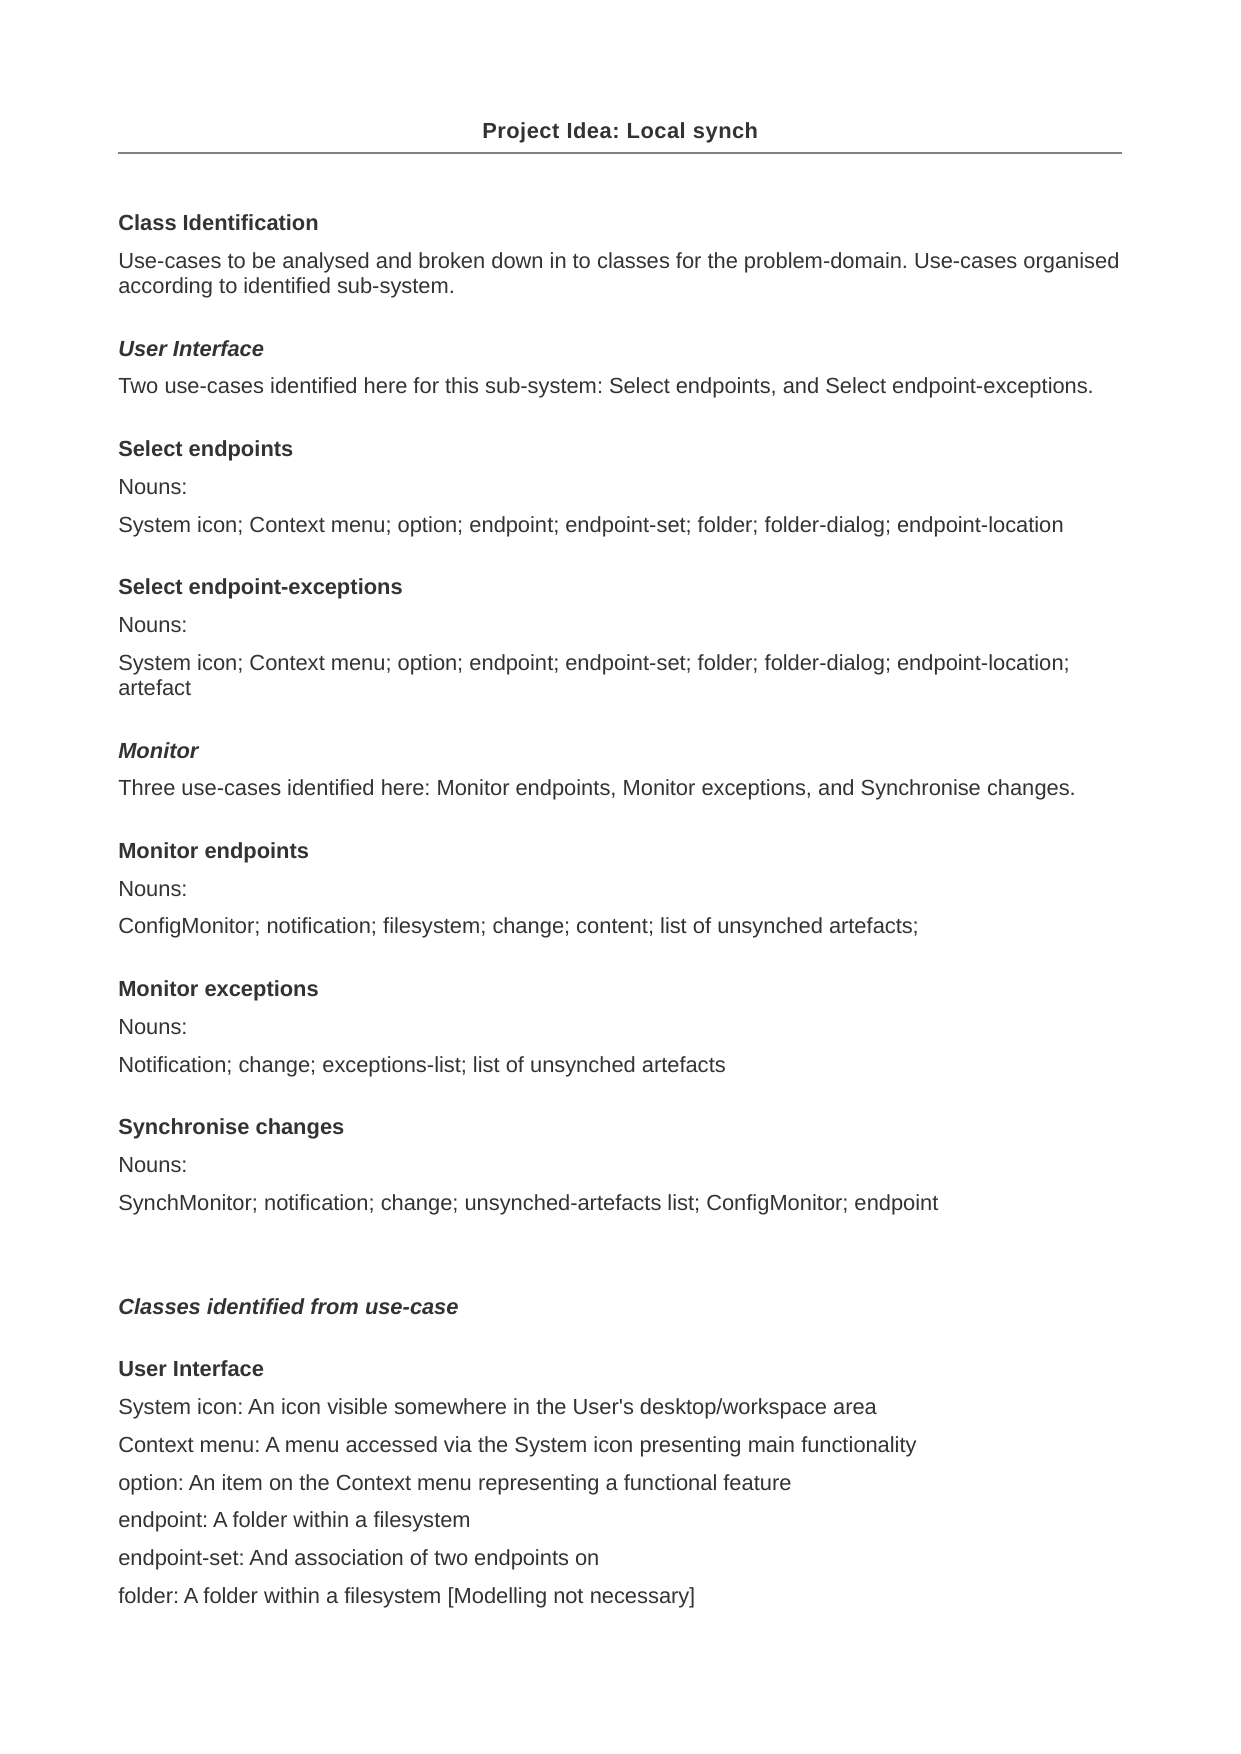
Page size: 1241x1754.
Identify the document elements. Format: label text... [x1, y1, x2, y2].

text Nouns: [118, 1152, 1122, 1177]
subtitle Classes identified from use-case [118, 1293, 1122, 1319]
text SynchMonitor; notification; change; unsynched-artefacts list; ConfigMonitor; endpoint [118, 1189, 1122, 1215]
text System icon; Context menu; option; endpoint; endpoint-set; folder; folder-dialog; endpoint-location [118, 511, 1122, 537]
text Notification; change; exceptions-list; list of unsynched artefacts [118, 1051, 1122, 1077]
subtitle Select endpoints [118, 436, 1122, 461]
text Nouns: [118, 612, 1122, 637]
text Two use-cases identified here for this sub-system: Select endpoints, and Select endpoint-exceptions. [118, 373, 1122, 398]
subtitle Monitor endpoints [118, 838, 1122, 863]
subtitle User Interface [118, 336, 1122, 361]
subtitle Synchronise changes [118, 1114, 1122, 1139]
subtitle Monitor exceptions [118, 976, 1122, 1001]
text endpoint-set: And association of two endpoints on [118, 1545, 1122, 1570]
text Nouns: [118, 876, 1122, 901]
title Project Idea: Local synch [118, 118, 1122, 152]
text Three use-cases identified here: Monitor endpoints, Monitor exceptions, and Synchronise changes. [118, 775, 1122, 800]
text System icon; Context menu; option; endpoint; endpoint-set; folder; folder-dialog; endpoint-location; artefact [118, 649, 1122, 700]
text Context menu: A menu accessed via the System icon presenting main functionality [118, 1432, 1122, 1457]
subtitle User Interface [118, 1356, 1122, 1381]
subtitle Class Identification [118, 210, 1122, 235]
text Nouns: [118, 474, 1122, 499]
text option: An item on the Context menu representing a functional feature [118, 1469, 1122, 1494]
subtitle Select endpoint-exceptions [118, 574, 1122, 599]
text Use-cases to be analysed and broken down in to classes for the problem-domain. Use-cases organised according to identified sub-system. [118, 248, 1122, 298]
subtitle Monitor [118, 737, 1122, 763]
text ConfigMonitor; notification; filesystem; change; content; list of unsynched artefacts; [118, 913, 1122, 938]
text System icon: An icon visible somewhere in the User's desktop/workspace area [118, 1394, 1122, 1419]
text endpoint: A folder within a filesystem [118, 1507, 1122, 1532]
text Nouns: [118, 1014, 1122, 1039]
text folder: A folder within a filesystem [Modelling not necessary] [118, 1582, 1122, 1608]
